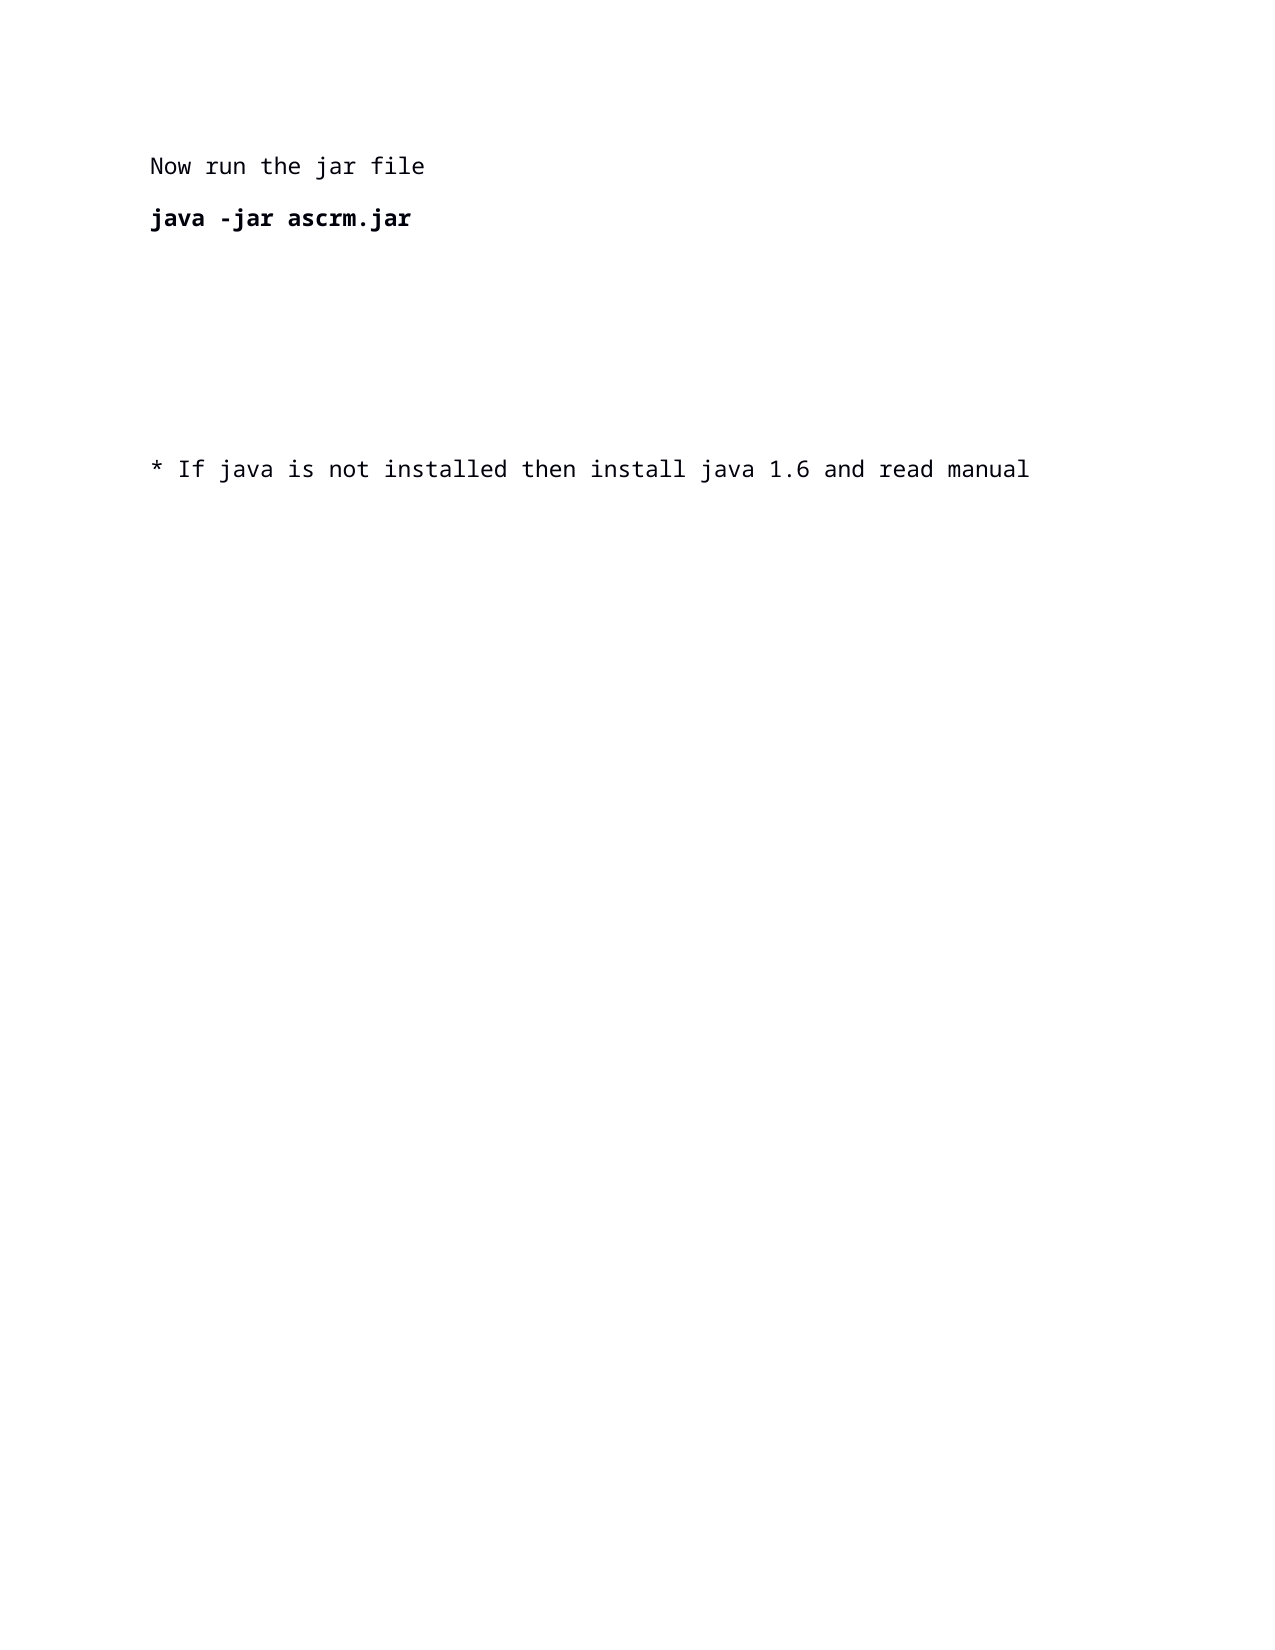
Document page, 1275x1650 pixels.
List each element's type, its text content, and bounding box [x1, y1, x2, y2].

text Now run the jar file [150, 150, 1125, 181]
list * If java is not installed then install java 1.6 and read manual [150, 452, 1125, 484]
text java -jar ascrm.jar [150, 202, 1125, 233]
